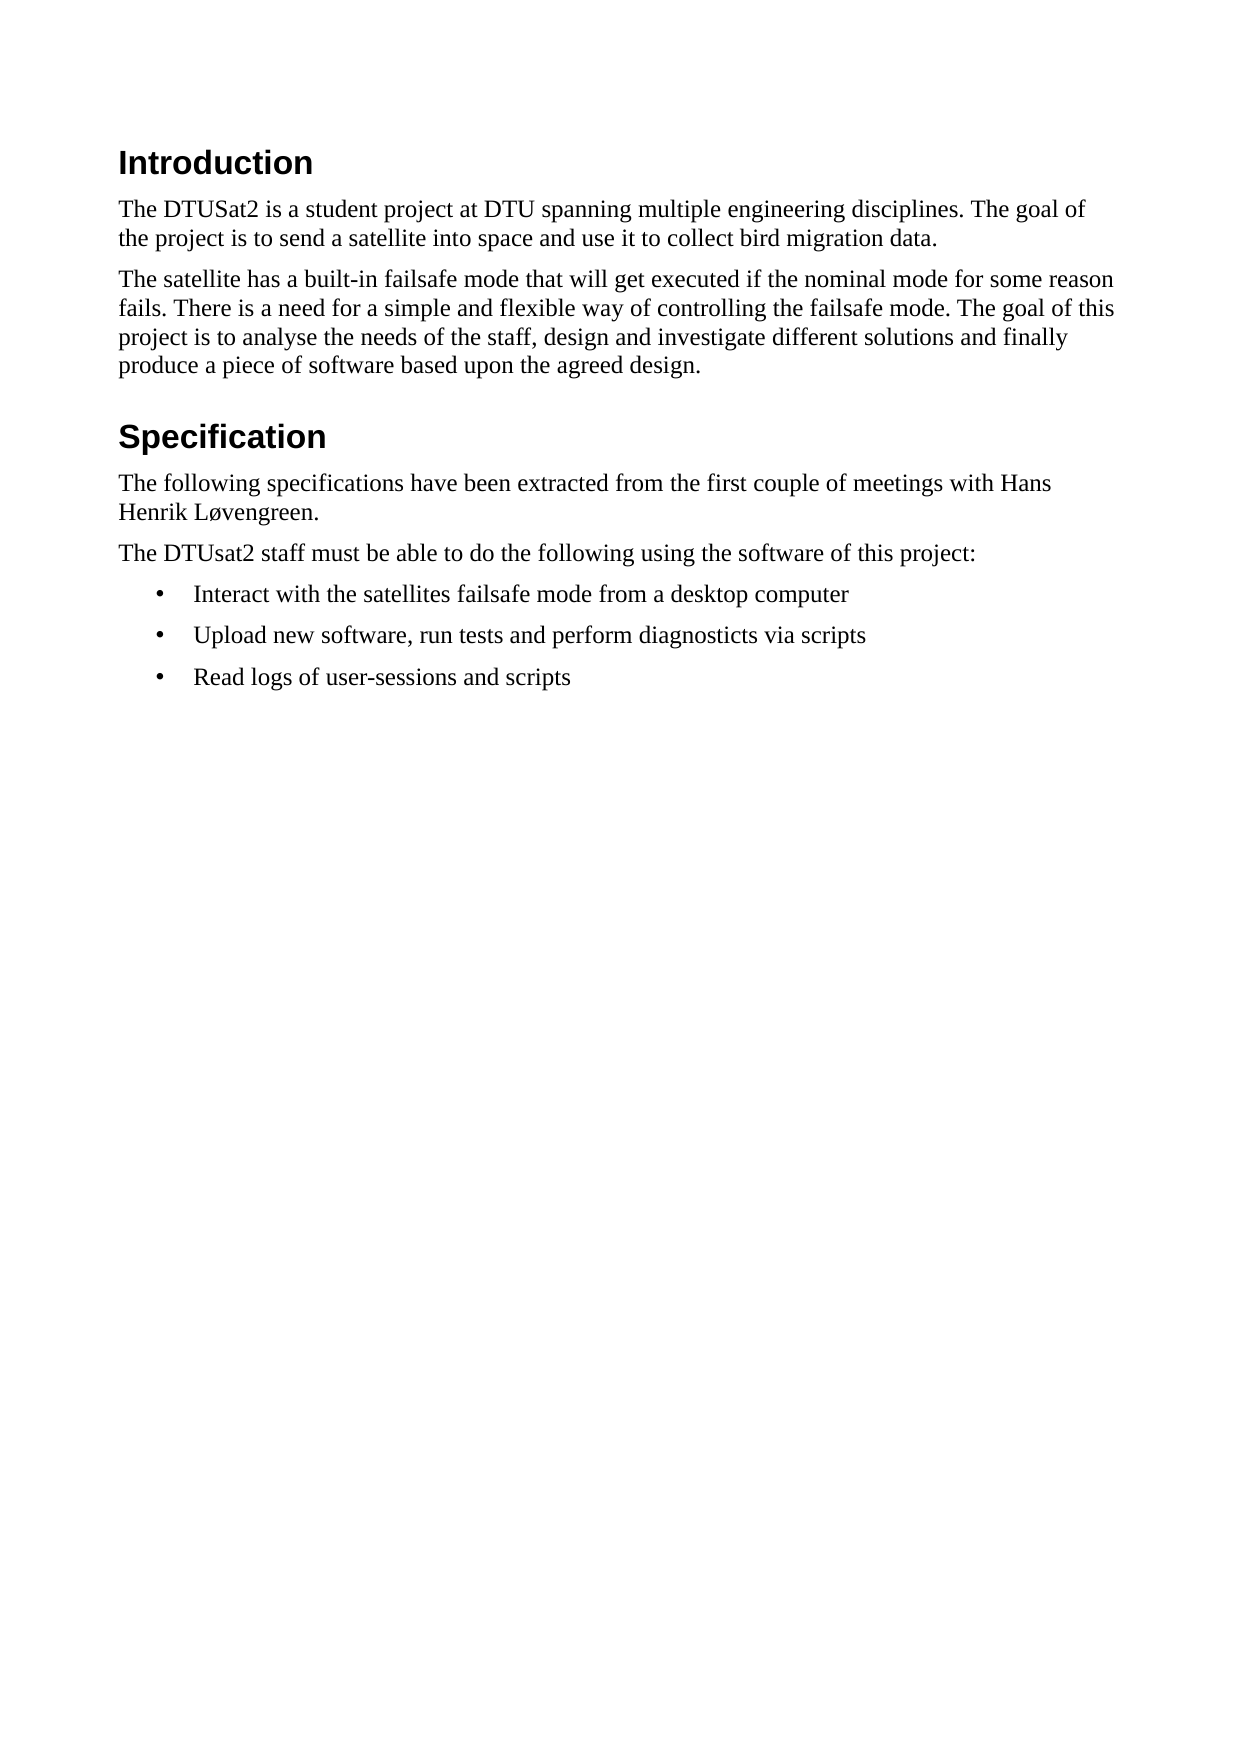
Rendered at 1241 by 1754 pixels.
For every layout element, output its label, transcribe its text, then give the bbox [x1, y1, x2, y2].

text The satellite has a built-in failsafe mode that will get executed if the nominal mode for some reason fails. There is a need for a simple and flexible way of controlling the failsafe mode. The goal of this project is to analyse the needs of the staff, design and investigate different solutions and finally produce a piece of software based upon the agreed design. [118, 264, 1122, 379]
subtitle Specification [118, 417, 1122, 455]
list Interact with the satellites failsafe mode from a desktop computer [156, 579, 1122, 608]
subtitle Introduction [118, 143, 1122, 182]
text The following specifications have been extracted from the first couple of meetings with Hans Henrik Løvengreen. [118, 468, 1122, 525]
list Upload new software, run tests and perform diagnosticts via scripts [156, 620, 1122, 649]
text The DTUSat2 is a student project at DTU spanning multiple engineering disciplines. The goal of the project is to send a satellite into space and use it to collect bird migration data. [118, 194, 1122, 252]
text The DTUsat2 staff must be able to do the following using the software of this project: [118, 538, 1122, 567]
list Read logs of user-sessions and scripts [156, 662, 1122, 690]
